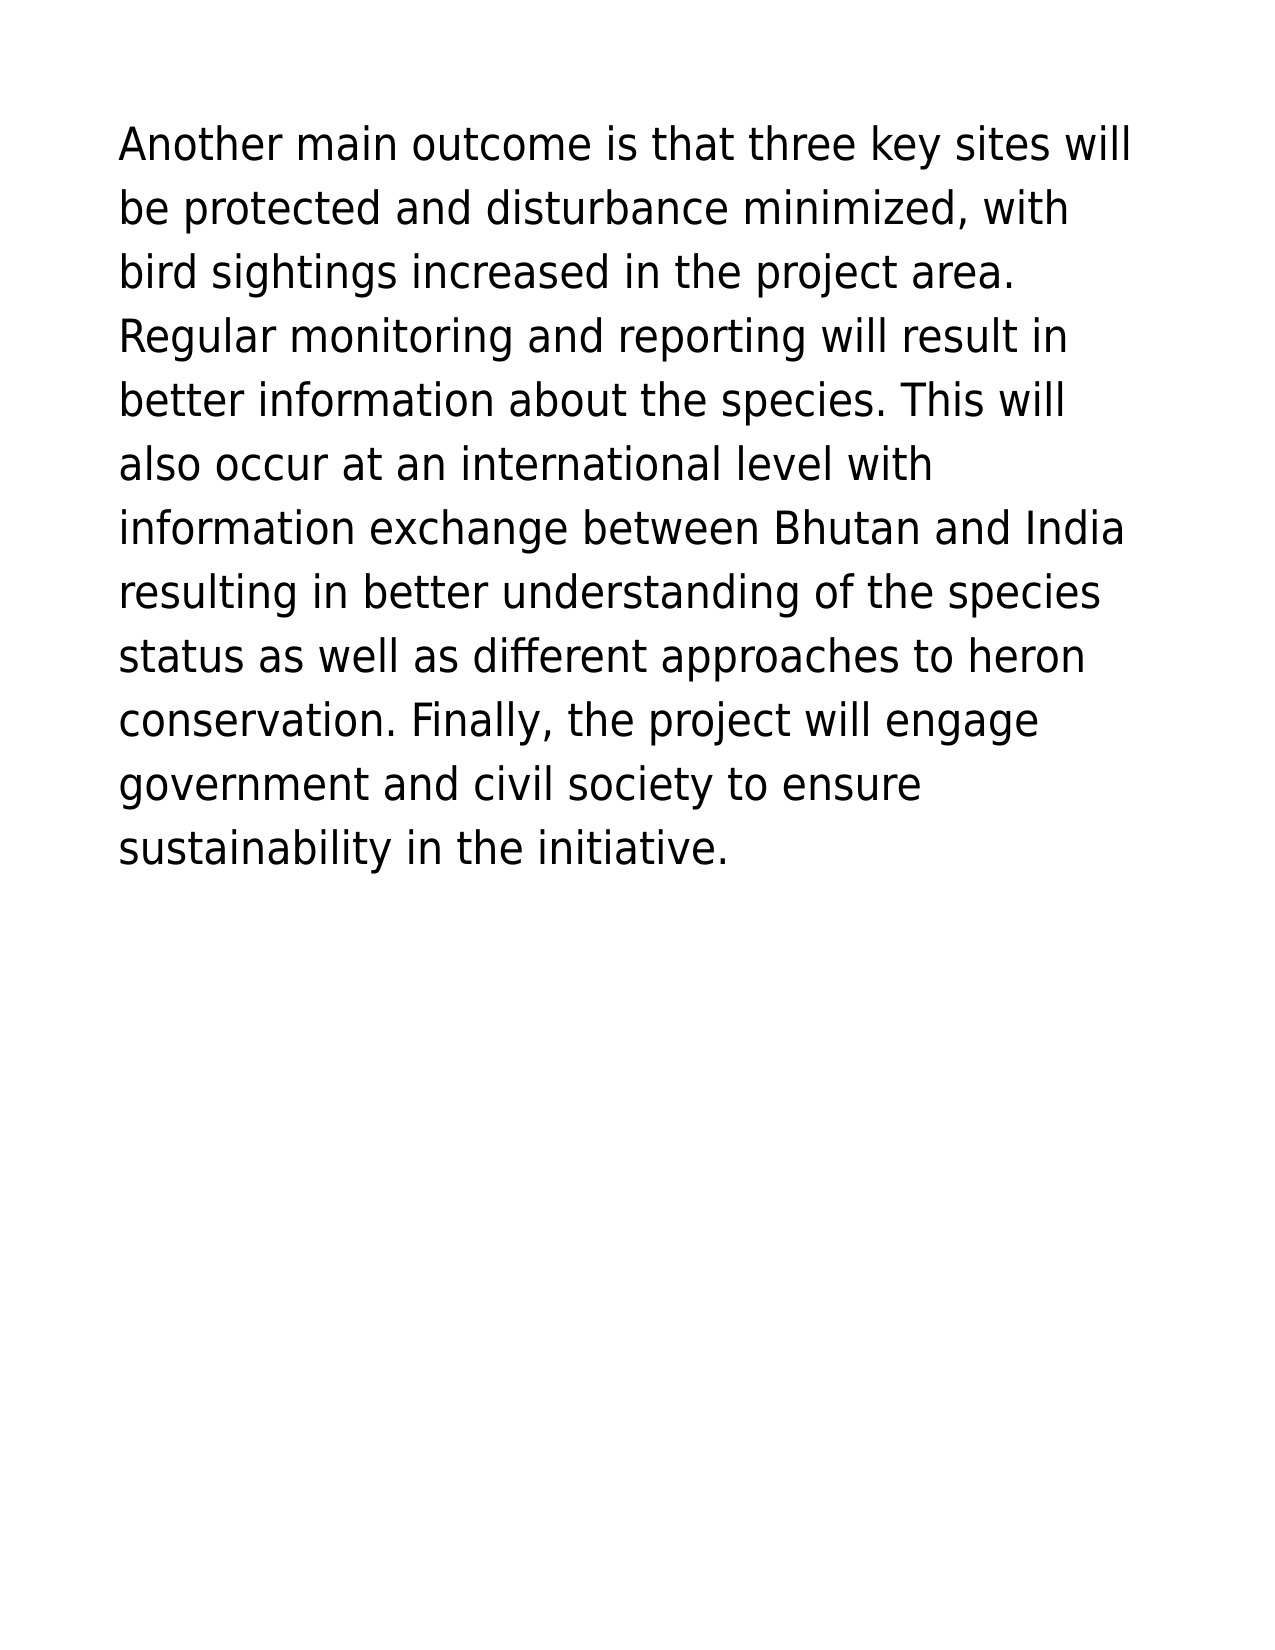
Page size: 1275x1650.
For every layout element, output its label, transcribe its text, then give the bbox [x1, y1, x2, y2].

text Another main outcome is that three key sites will be protected and disturbance minimized, with bird sightings increased in the project area. Regular monitoring and reporting will result in better information about the species. This will also occur at an international level with information exchange between Bhutan and India resulting in better understanding of the species status as well as different approaches to heron conservation. Finally, the project will engage government and civil society to ensure sustainability in the initiative. [118, 118, 1157, 916]
